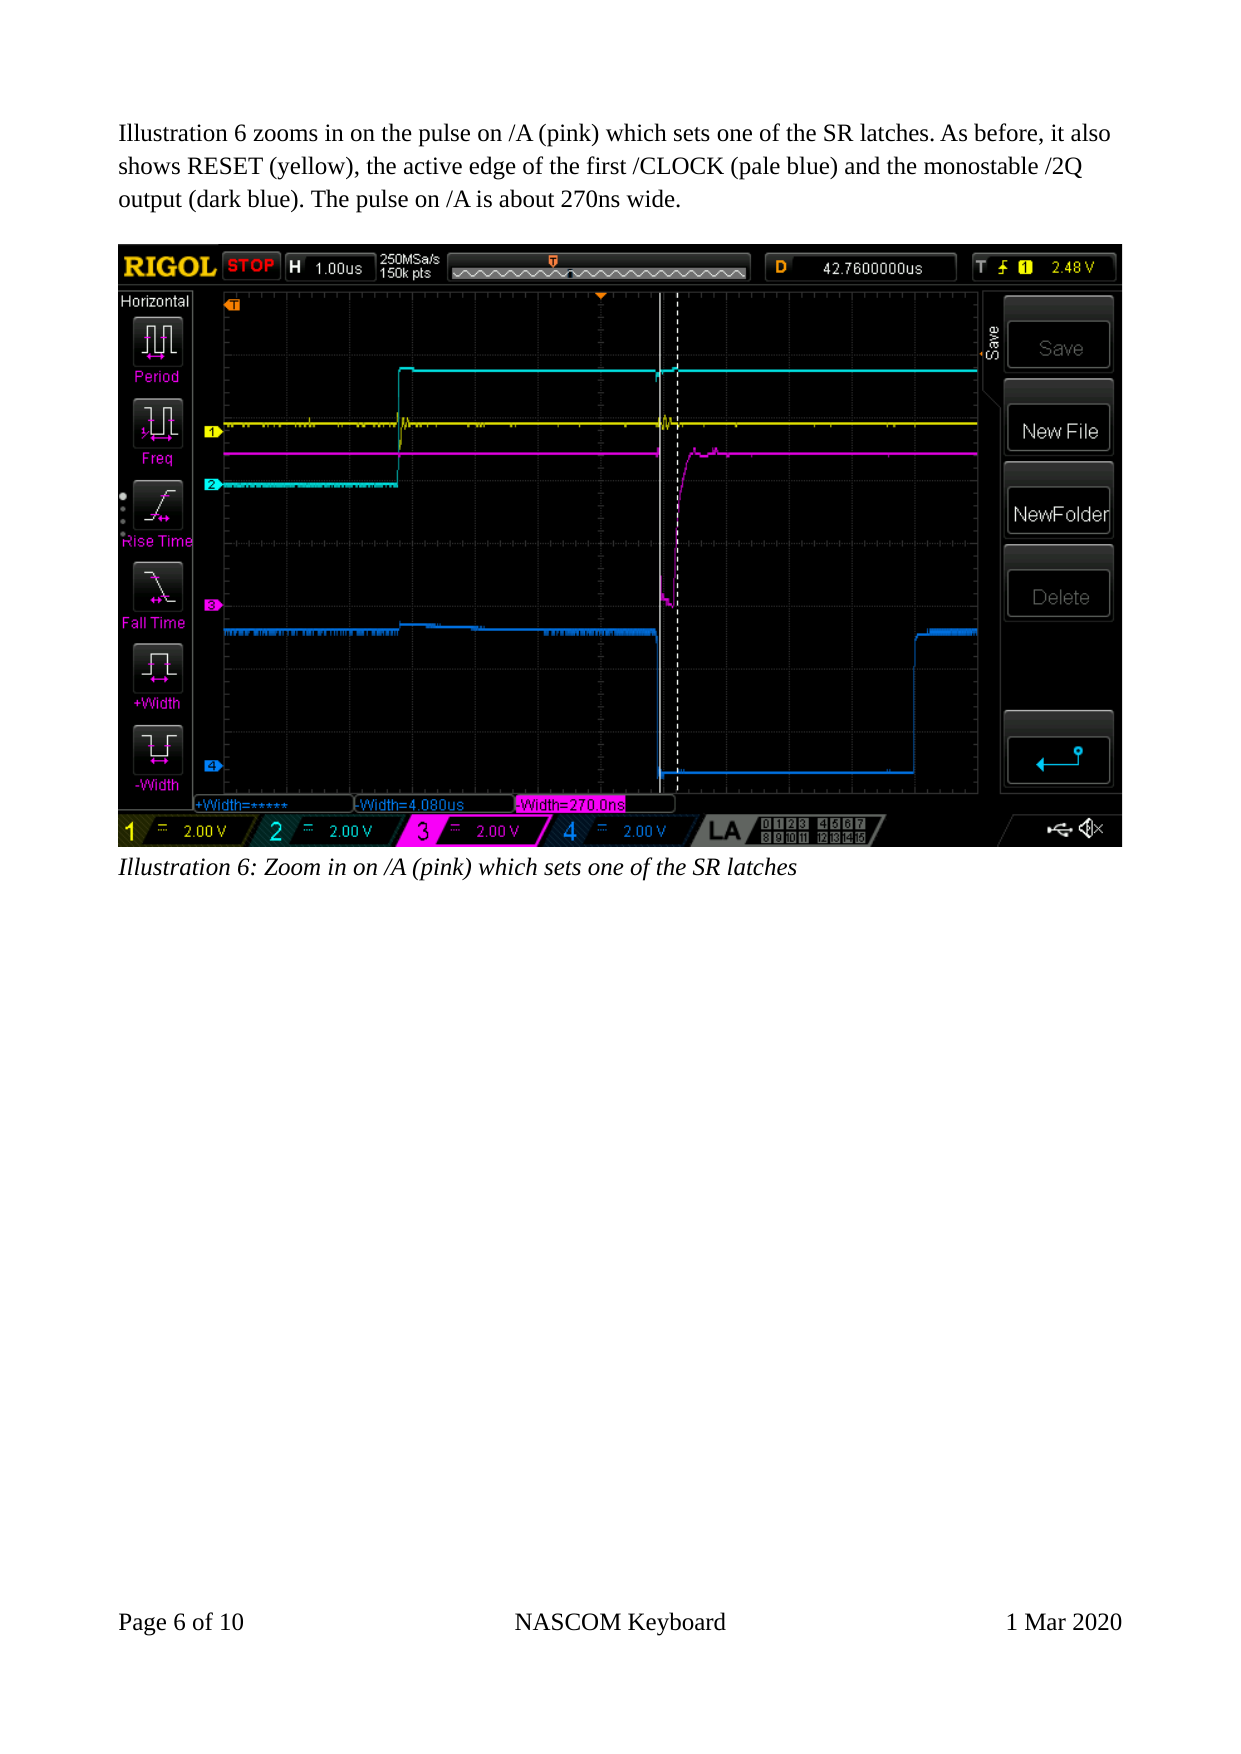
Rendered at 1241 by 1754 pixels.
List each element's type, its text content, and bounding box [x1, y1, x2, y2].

text Illustration 6 zooms in on the pulse on /A (pink) which sets one of the SR latches. As before, it also shows RESET (yellow), the active edge of the first /CLOCK (pale blue) and the monostable /2Q output (dark blue). The pulse on /A is about 270ns wide. [118, 118, 1122, 213]
picture [118, 244, 1123, 847]
text Illustration 6: Zoom in on /A (pink) which sets one of the SR latches [118, 847, 1122, 881]
